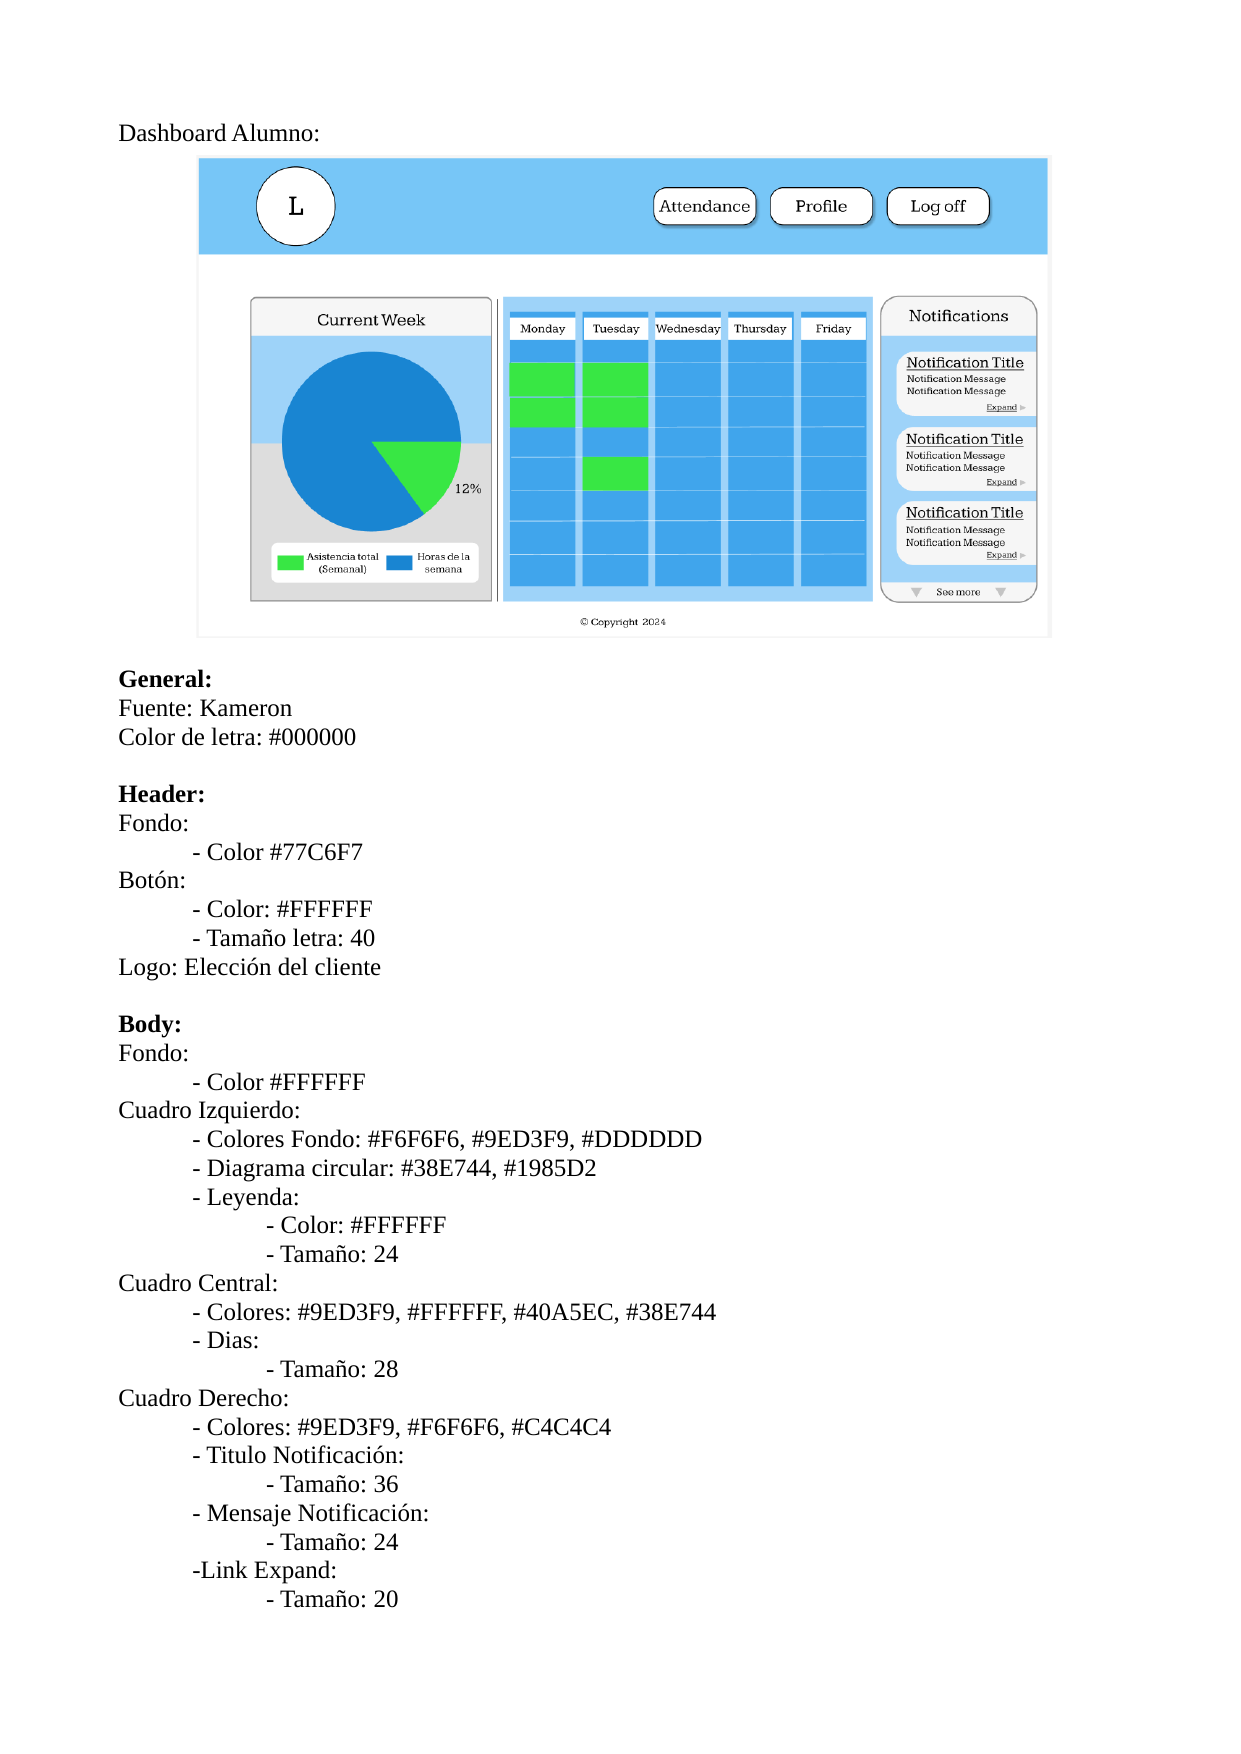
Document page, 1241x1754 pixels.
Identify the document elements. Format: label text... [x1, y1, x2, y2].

text Fuente: Kameron [118, 693, 1122, 722]
text Cuadro Central: [118, 1268, 1122, 1297]
text - Color #77C6F7 [118, 837, 1122, 866]
text - Colores: #9ED3F9, #F6F6F6, #C4C4C4 [118, 1412, 1122, 1441]
text Fondo: [118, 808, 1122, 837]
text - Colores Fondo: #F6F6F6, #9ED3F9, #DDDDDD [118, 1124, 1122, 1153]
picture [196, 155, 1053, 638]
text Botón: [118, 866, 1122, 894]
text - Color #FFFFFF [118, 1067, 1122, 1096]
text Body: [118, 1009, 1122, 1038]
text - Tamaño: 24 [118, 1527, 1122, 1556]
text Dashboard Alumno: [118, 118, 1122, 147]
text - Tamaño letra: 40 [118, 923, 1122, 952]
text - Mensaje Notificación: [118, 1498, 1122, 1527]
text - Color: #FFFFFF [118, 1211, 1122, 1239]
text Cuadro Izquierdo: [118, 1096, 1122, 1124]
text - Titulo Notificación: [118, 1441, 1122, 1469]
text Fondo: [118, 1038, 1122, 1067]
text - Tamaño: 24 [118, 1239, 1122, 1268]
text Cuadro Derecho: [118, 1383, 1122, 1412]
text Color de letra: #000000 [118, 722, 1122, 751]
text - Leyenda: [118, 1182, 1122, 1211]
text - Tamaño: 36 [118, 1469, 1122, 1498]
text Header: [118, 779, 1122, 808]
text - Diagrama circular: #38E744, #1985D2 [118, 1153, 1122, 1182]
text - Tamaño: 20 [118, 1584, 1122, 1613]
text - Colores: #9ED3F9, #FFFFFF, #40A5EC, #38E744 [118, 1297, 1122, 1326]
text - Dias: [118, 1326, 1122, 1354]
text - Tamaño: 28 [118, 1354, 1122, 1383]
text General: [118, 664, 1122, 693]
text -Link Expand: [118, 1556, 1122, 1584]
text Logo: Elección del cliente [118, 952, 1122, 981]
text - Color: #FFFFFF [118, 894, 1122, 923]
